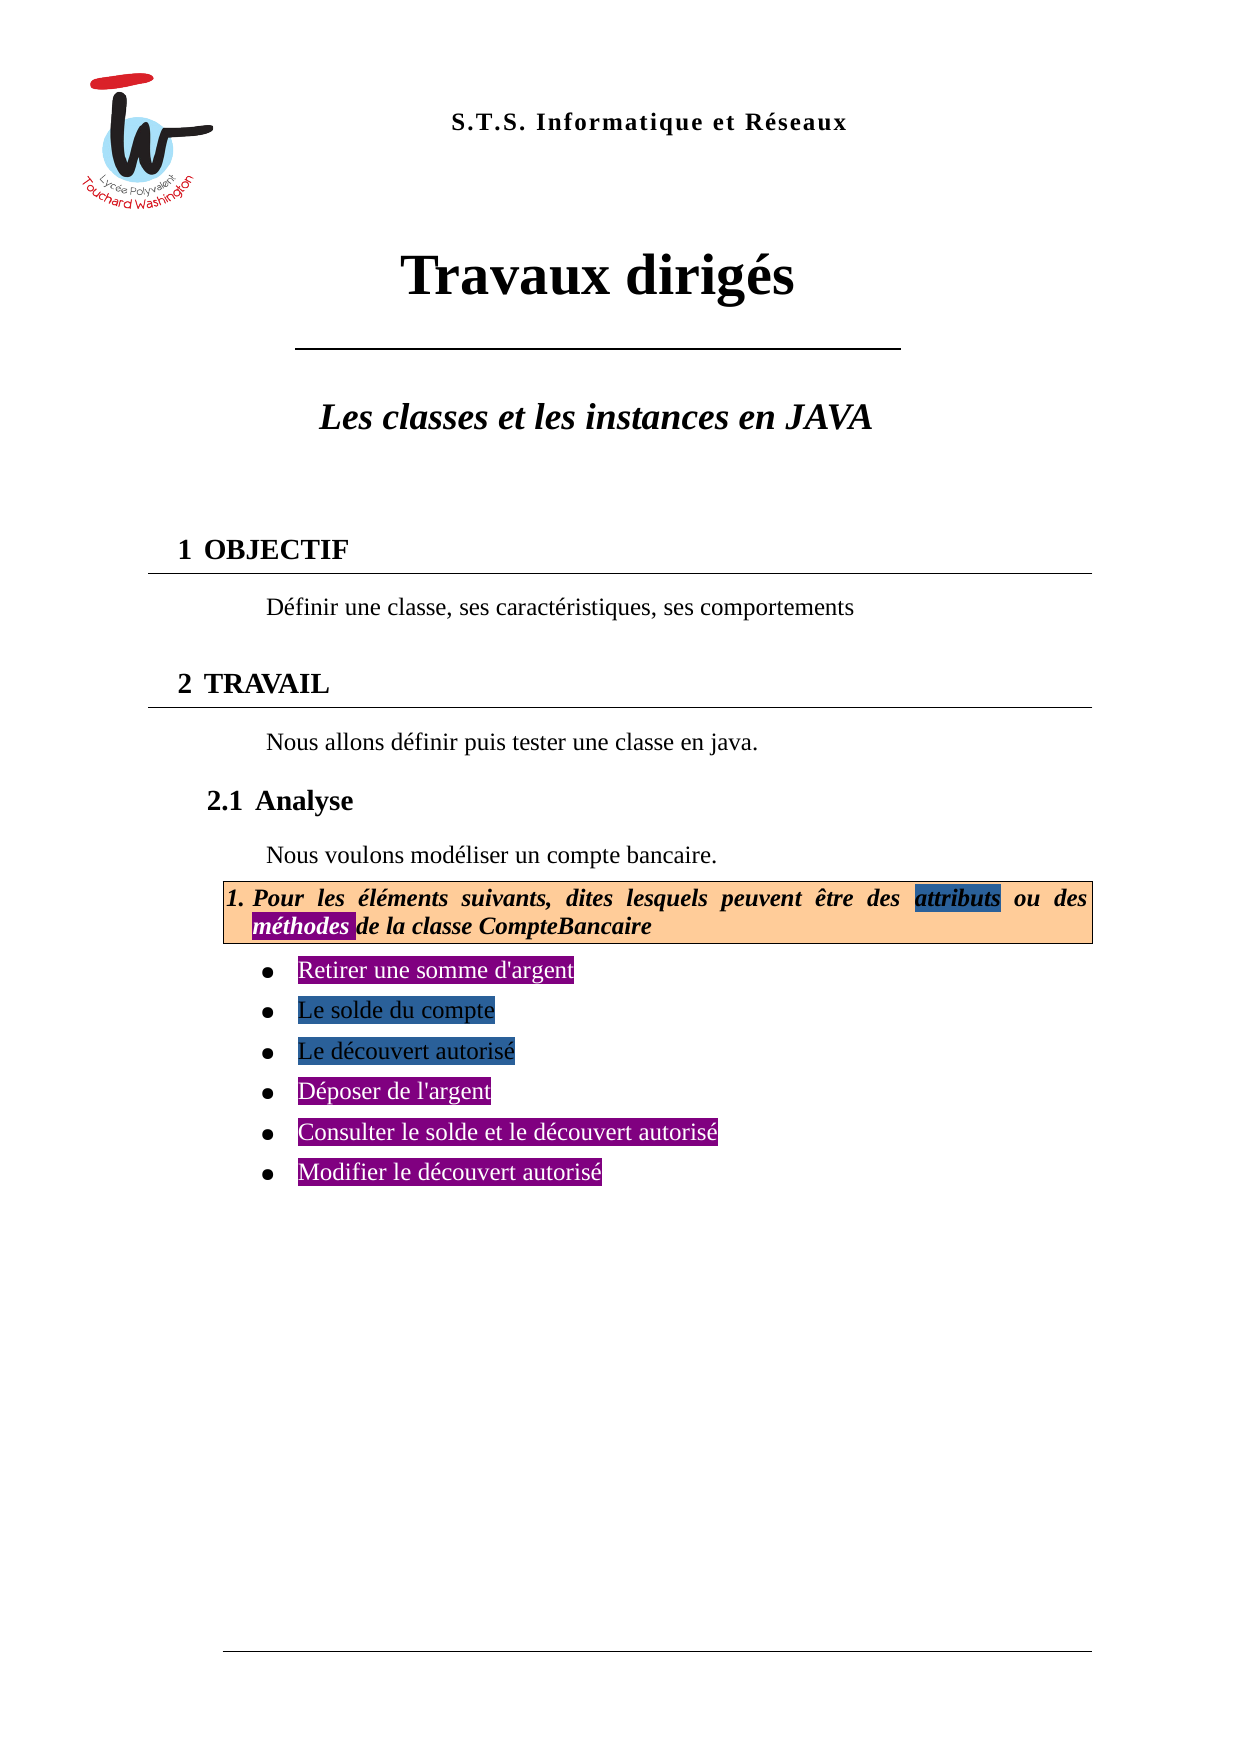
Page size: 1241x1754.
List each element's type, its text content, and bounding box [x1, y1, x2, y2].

list Modifier le découvert autorisé [260, 1158, 1092, 1186]
text Nous voulons modéliser un compte bancaire. [223, 841, 1092, 868]
subtitle Travail [148, 664, 1092, 707]
text Les classes et les instances en JAVA [295, 389, 901, 439]
picture [81, 73, 214, 210]
text Nous allons définir puis tester une classe en java. [223, 727, 1092, 756]
list Le découvert autorisé [260, 1037, 1092, 1065]
list Retirer une somme d'argent [260, 956, 1092, 984]
text Définir une classe, ses caractéristiques, ses comportements [223, 593, 1092, 621]
list Déposer de l'argent [260, 1077, 1092, 1105]
list Le solde du compte [260, 996, 1092, 1024]
list Consulter le solde et le découvert autorisé [260, 1118, 1092, 1146]
subtitle objectif [148, 529, 1092, 573]
subtitle Analyse [148, 787, 1092, 816]
list Pour les éléments suivants, dites lesquels peuvent être des attributs ou des méthodes de la classe CompteBancaire [224, 882, 1092, 943]
text Travaux dirigés [295, 248, 901, 348]
